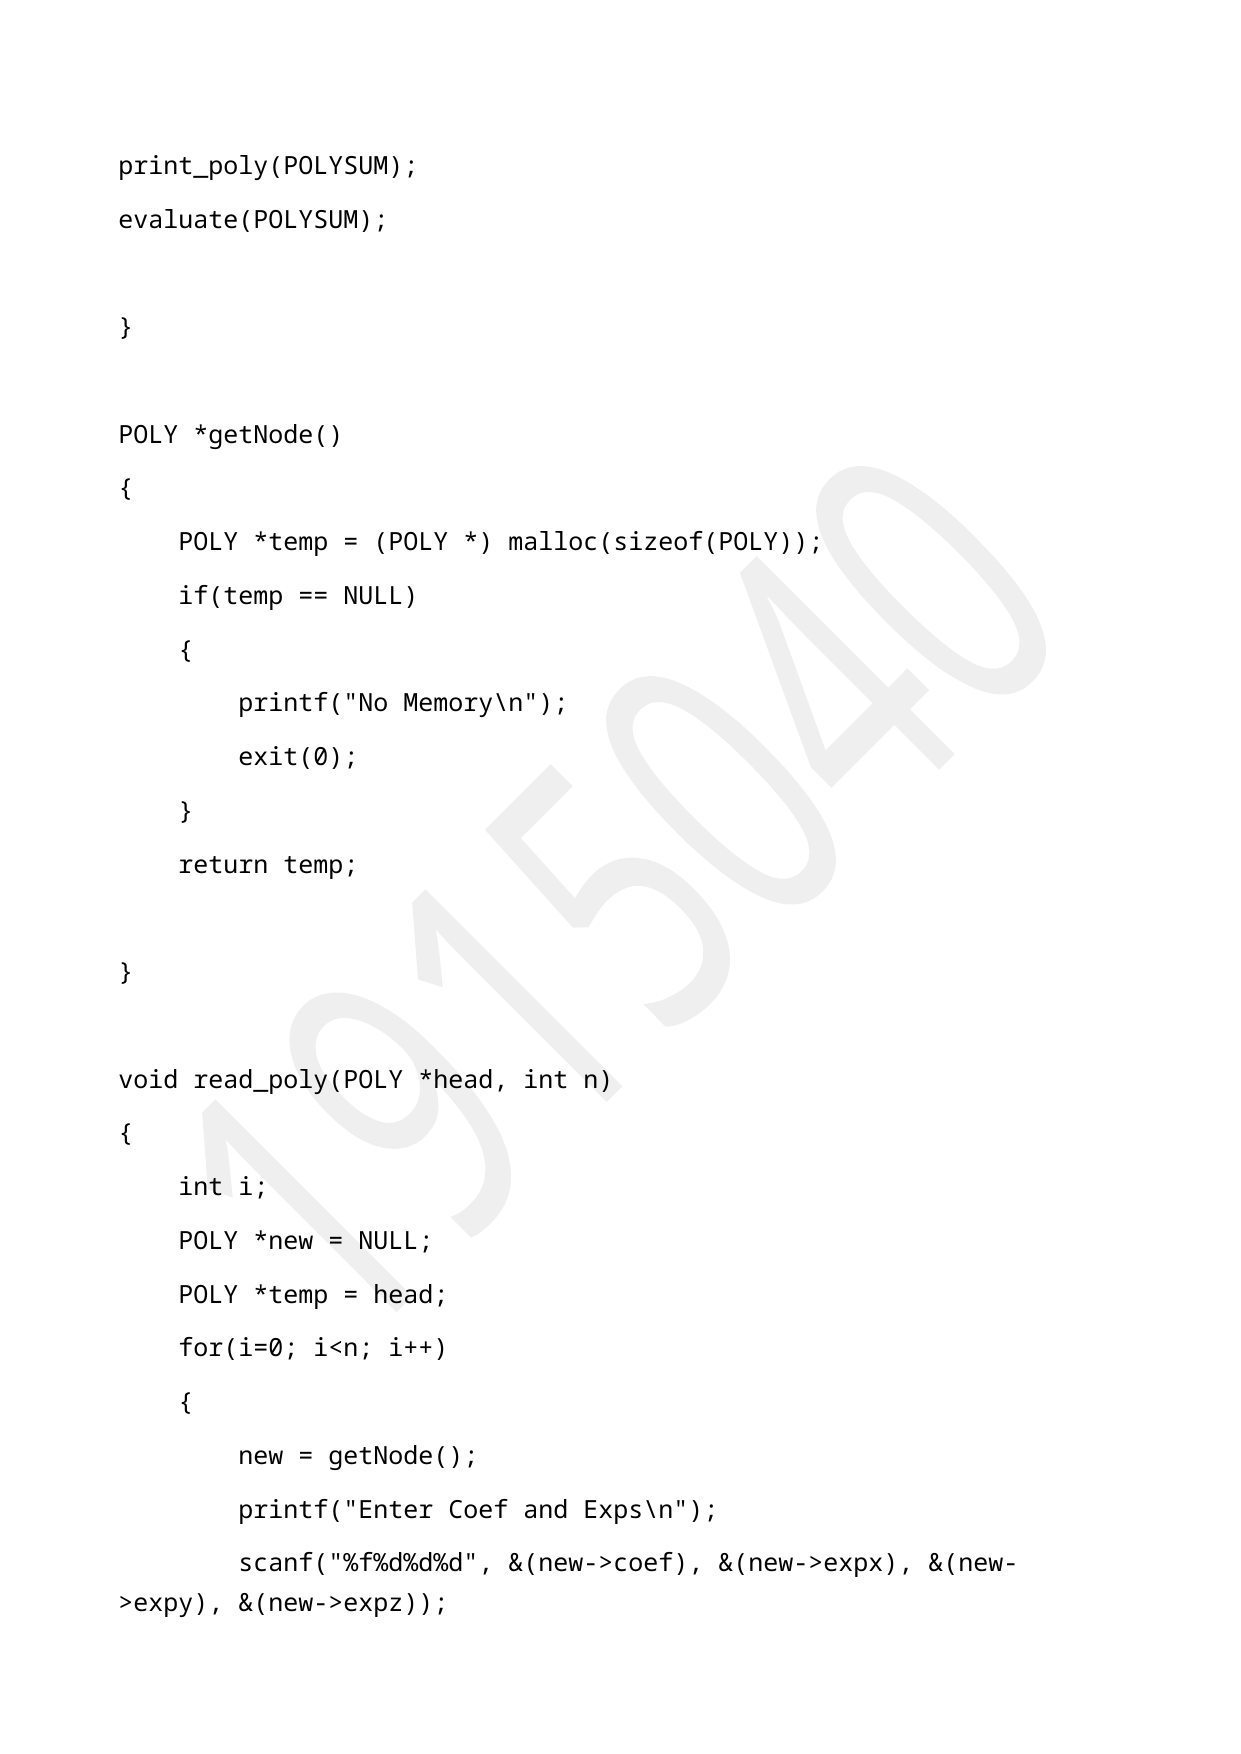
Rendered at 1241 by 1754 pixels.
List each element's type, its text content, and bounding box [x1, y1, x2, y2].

text [726, 846, 809, 878]
text [833, 631, 933, 665]
text [287, 1169, 485, 1203]
text [803, 685, 871, 719]
text POLY *new = NULL; [118, 1223, 340, 1257]
text [848, 739, 1122, 773]
text POLY *temp = head; [118, 1276, 393, 1310]
text if(temp == NULL) [118, 578, 753, 612]
text [780, 578, 875, 612]
text POLY *getNode() [118, 416, 1122, 450]
text [687, 685, 792, 719]
text POLY *new = NULL; [341, 1223, 1122, 1257]
text [844, 524, 962, 558]
text for(i=0; i<n; i++) [118, 1330, 1122, 1364]
text return temp; [118, 846, 529, 880]
text [878, 578, 1007, 612]
text [930, 631, 1019, 665]
text void read_poly(POLY *head, int n) [319, 1061, 419, 1095]
text printf("No Memory\n"); [118, 685, 623, 719]
text [404, 1115, 481, 1149]
text new = getNode(); [118, 1438, 1122, 1472]
text { [118, 631, 773, 665]
text evaluate(POLYSUM); [118, 201, 1122, 235]
text void read_poly(POLY *head, int n) [599, 1061, 1122, 1095]
text [233, 1115, 384, 1149]
text [911, 685, 1122, 719]
text } [118, 309, 1122, 343]
text [440, 954, 491, 988]
text [492, 954, 703, 988]
text int i; [118, 1169, 286, 1203]
text [1043, 631, 1122, 665]
text void read_poly(POLY *head, int n) [118, 1061, 310, 1095]
text exit(0); [118, 739, 625, 773]
text [672, 793, 800, 827]
text printf("Enter Coef and Exps\n"); [118, 1491, 1122, 1525]
text [529, 846, 730, 880]
text } [118, 954, 441, 988]
text [491, 1115, 1122, 1149]
text [848, 493, 898, 504]
text print_poly(POLYSUM); [118, 148, 1122, 182]
text [506, 1169, 1122, 1203]
text [723, 954, 1122, 988]
text { [118, 470, 840, 504]
text [963, 524, 1122, 558]
text { [118, 1384, 1122, 1418]
text [832, 846, 1122, 880]
text scanf("%f%d%d%d", &(new->coef), &(new->expx), &(new->expy), &(new->expz)); [118, 1545, 1122, 1618]
text [367, 1115, 407, 1122]
text [886, 470, 1122, 504]
text [1013, 578, 1122, 612]
text } [118, 793, 520, 827]
text [783, 631, 833, 665]
text [635, 703, 696, 719]
text POLY *temp = head; [394, 1276, 1122, 1310]
text [807, 793, 1122, 827]
text [533, 793, 670, 827]
text [635, 739, 757, 773]
text [758, 739, 815, 773]
text { [118, 1115, 204, 1149]
text void read_poly(POLY *head, int n) [449, 1061, 598, 1095]
text POLY *temp = (POLY *) malloc(sizeof(POLY)); [118, 524, 832, 558]
